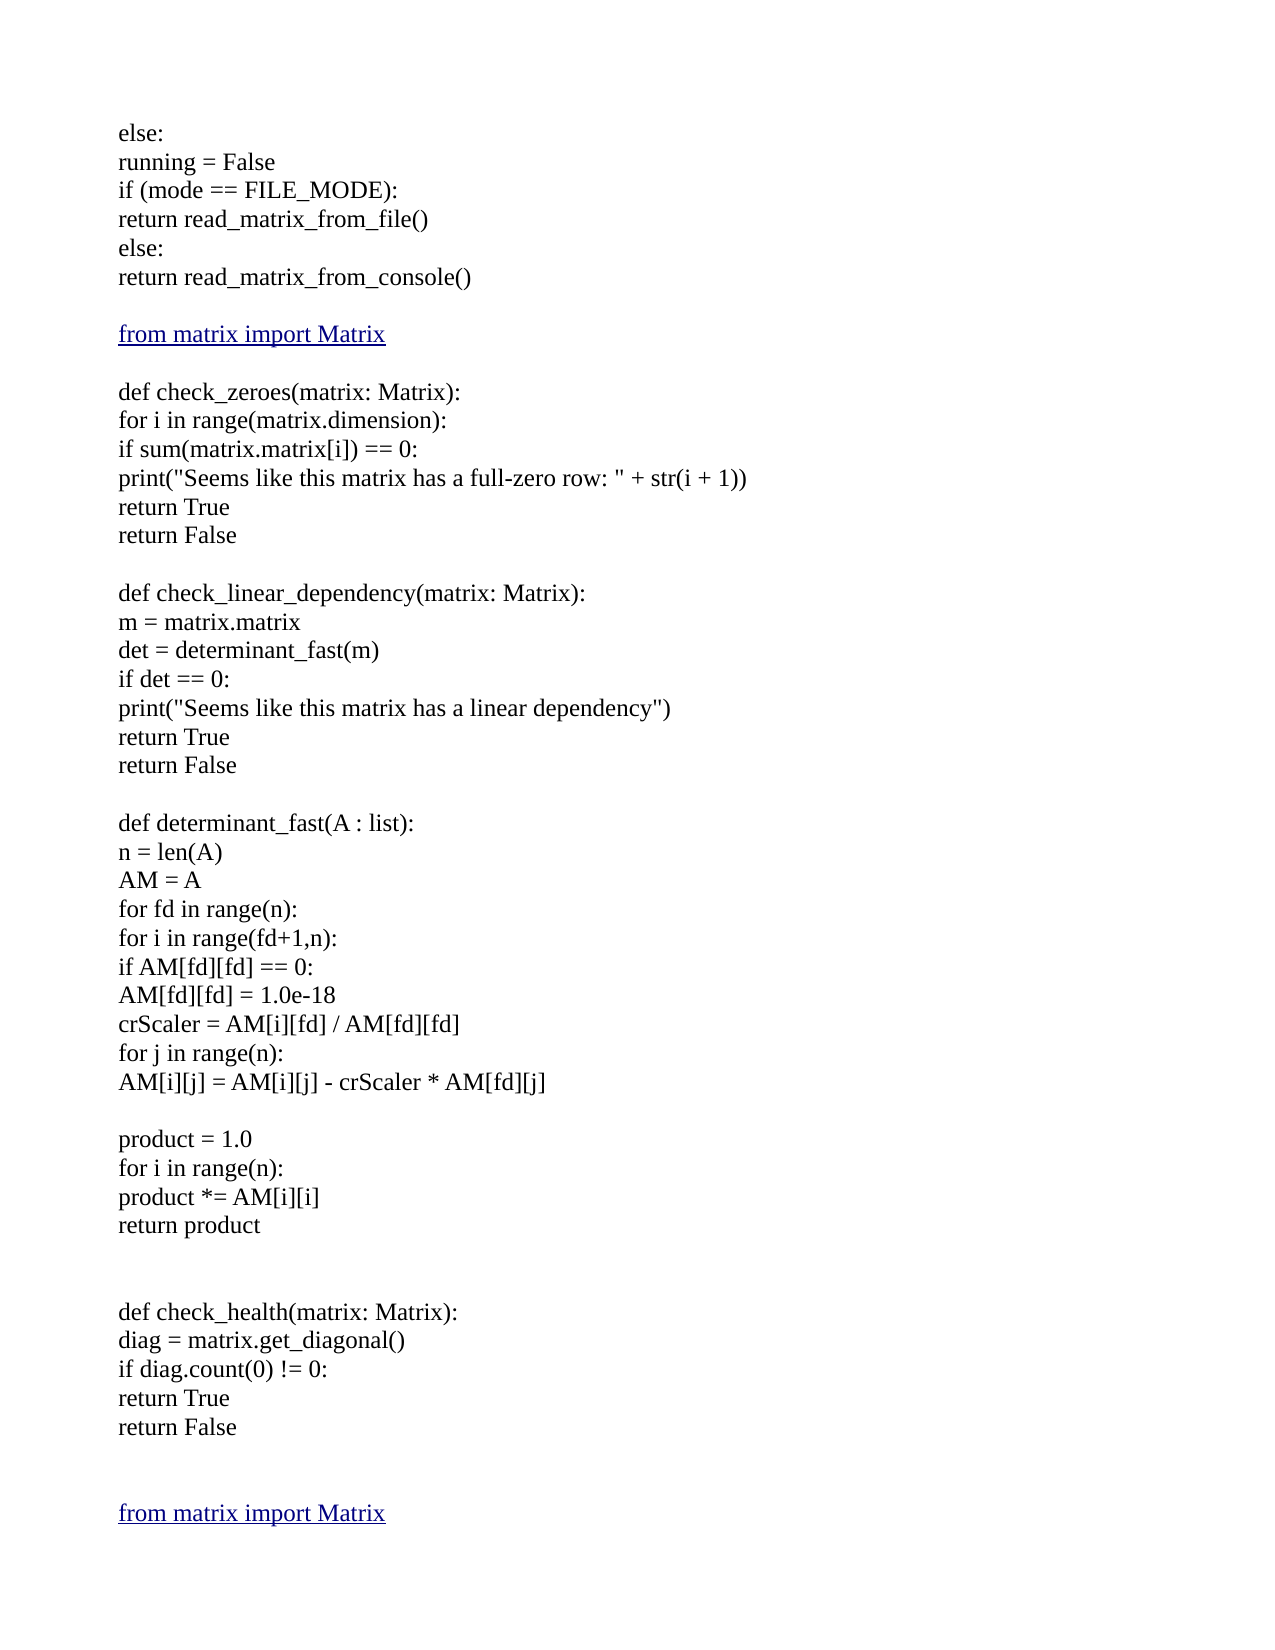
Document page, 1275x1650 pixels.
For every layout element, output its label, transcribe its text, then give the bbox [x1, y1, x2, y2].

text if det == 0: [118, 664, 1157, 693]
text return product [118, 1211, 1157, 1239]
text return True [118, 722, 1157, 751]
text from matrix import Matrix [118, 319, 1157, 348]
text else: [118, 233, 1157, 262]
text for i in range(n): [118, 1153, 1157, 1182]
text else: [118, 118, 1157, 147]
text if sum(matrix.matrix[i]) == 0: [118, 434, 1157, 463]
text def determinant_fast(A : list): [118, 808, 1157, 837]
text m = matrix.matrix [118, 607, 1157, 636]
text print("Seems like this matrix has a full-zero row: " + str(i + 1)) [118, 463, 1157, 492]
text return True [118, 492, 1157, 521]
text diag = matrix.get_diagonal() [118, 1326, 1157, 1354]
text running = False [118, 147, 1157, 176]
text return True [118, 1383, 1157, 1412]
text print("Seems like this matrix has a linear dependency") [118, 693, 1157, 722]
text for j in range(n): [118, 1038, 1157, 1067]
text for i in range(fd+1,n): [118, 923, 1157, 952]
text product = 1.0 [118, 1124, 1157, 1153]
text crScaler = AM[i][fd] / AM[fd][fd] [118, 1009, 1157, 1038]
text if (mode == FILE_MODE): [118, 176, 1157, 204]
text return False [118, 521, 1157, 549]
text AM[i][j] = AM[i][j] - crScaler * AM[fd][j] [118, 1067, 1157, 1096]
text def check_health(matrix: Matrix): [118, 1297, 1157, 1326]
text return False [118, 751, 1157, 779]
text from matrix import Matrix [118, 1498, 1157, 1527]
text AM = A [118, 866, 1157, 894]
text return read_matrix_from_file() [118, 204, 1157, 233]
text def check_linear_dependency(matrix: Matrix): [118, 578, 1157, 607]
text product *= AM[i][i] [118, 1182, 1157, 1211]
text AM[fd][fd] = 1.0e-18 [118, 981, 1157, 1009]
text n = len(A) [118, 837, 1157, 866]
text if diag.count(0) != 0: [118, 1354, 1157, 1383]
text def check_zeroes(matrix: Matrix): [118, 377, 1157, 406]
text det = determinant_fast(m) [118, 636, 1157, 664]
text return False [118, 1412, 1157, 1441]
text for i in range(matrix.dimension): [118, 406, 1157, 434]
text if AM[fd][fd] == 0: [118, 952, 1157, 981]
text for fd in range(n): [118, 894, 1157, 923]
text return read_matrix_from_console() [118, 262, 1157, 291]
